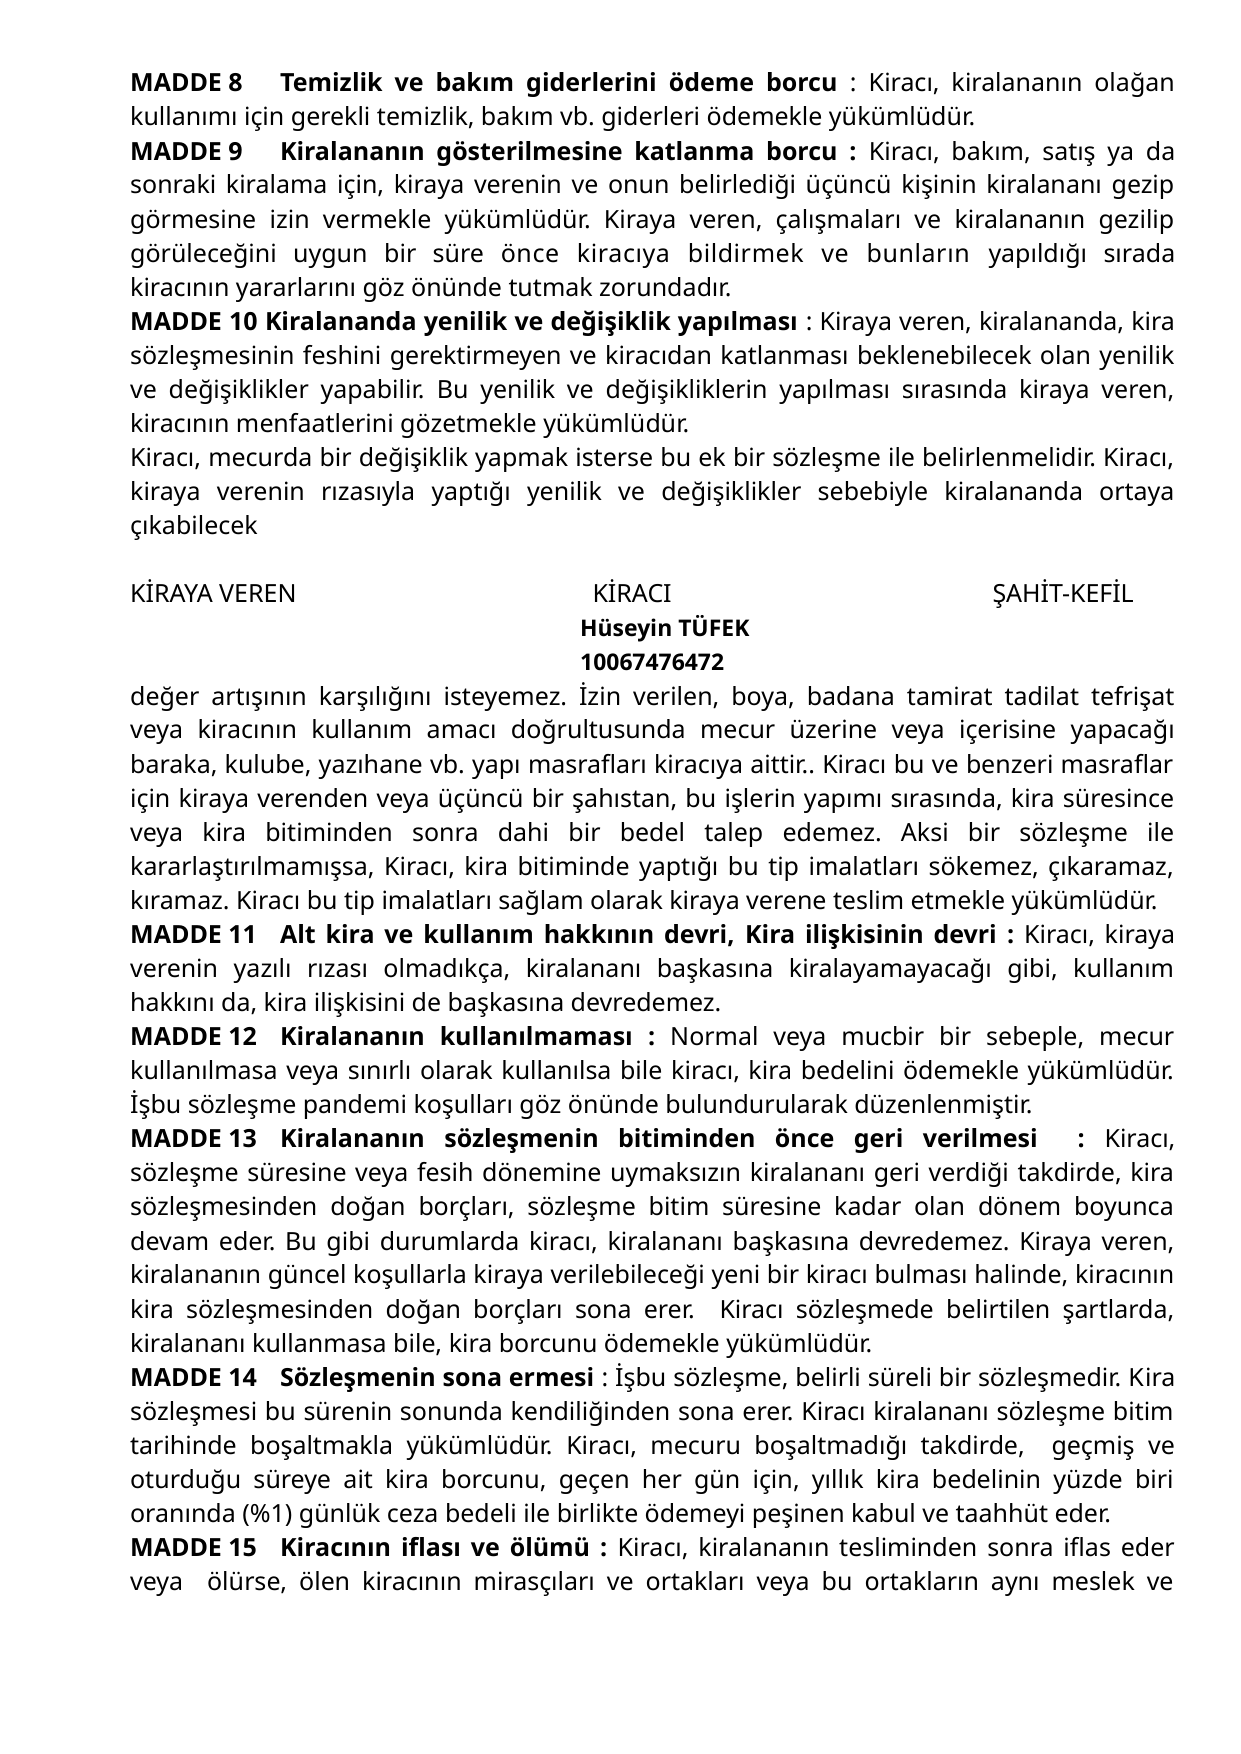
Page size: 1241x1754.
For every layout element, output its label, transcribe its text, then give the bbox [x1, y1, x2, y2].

text MADDE 14 Sözleşmenin sona ermesi : İşbu sözleşme, belirli süreli bir sözleşmedir. Kira sözleşmesi bu sürenin sonunda kendiliğinden sona erer. Kiracı kiralananı sözleşme bitim tarihinde boşaltmakla yükümlüdür. Kiracı, mecuru boşaltmadığı takdirde, geçmiş ve oturduğu süreye ait kira borcunu, geçen her gün için, yıllık kira bedelinin yüzde biri oranında (%1) günlük ceza bedeli ile birlikte ödemeyi peşinen kabul ve taahhüt eder. [130, 1359, 1175, 1530]
text değer artışının karşılığını isteyemez. İzin verilen, boya, badana tamirat tadilat tefrişat veya kiracının kullanım amacı doğrultusunda mecur üzerine veya içerisine yapacağı baraka, kulube, yazıhane vb. yapı masrafları kiracıya aittir.. Kiracı bu ve benzeri masraflar için kiraya verenden veya üçüncü bir şahıstan, bu işlerin yapımı sırasında, kira süresince veya kira bitiminden sonra dahi bir bedel talep edemez. Aksi bir sözleşme ile kararlaştırılmamışsa, Kiracı, kira bitiminde yaptığı bu tip imalatları sökemez, çıkaramaz, kıramaz. Kiracı bu tip imalatları sağlam olarak kiraya verene teslim etmekle yükümlüdür. [130, 678, 1175, 917]
text MADDE 13 Kiralananın sözleşmenin bitiminden önce geri verilmesi : Kiracı, sözleşme süresine veya fesih dönemine uymaksızın kiralananı geri verdiği takdirde, kira sözleşmesinden doğan borçları, sözleşme bitim süresine kadar olan dönem boyunca devam eder. Bu gibi durumlarda kiracı, kiralananı başkasına devredemez. Kiraya veren, kiralananın güncel koşullarla kiraya verilebileceği yeni bir kiracı bulması halinde, kiracının kira sözleşmesinden doğan borçları sona erer. Kiracı sözleşmede belirtilen şartlarda, kiralananı kullanmasa bile, kira borcunu ödemekle yükümlüdür. [130, 1121, 1175, 1359]
text Hüseyin TÜFEK [130, 610, 1175, 644]
text MADDE 15 Kiracının iflası ve ölümü : Kiracı, kiralananın tesliminden sonra iflas eder veya ölürse, ölen kiracının mirasçıları ve ortakları veya bu ortakların aynı meslek ve [130, 1530, 1175, 1598]
text Kiracı, mecurda bir değişiklik yapmak isterse bu ek bir sözleşme ile belirlenmelidir. Kiracı, kiraya verenin rızasıyla yaptığı yenilik ve değişiklikler sebebiyle kiralananda ortaya çıkabilecek [130, 440, 1175, 542]
text MADDE 9 Kiralananın gösterilmesine katlanma borcu : Kiracı, bakım, satış ya da sonraki kiralama için, kiraya verenin ve onun belirlediği üçüncü kişinin kiralananı gezip görmesine izin vermekle yükümlüdür. Kiraya veren, çalışmaları ve kiralananın gezilip görüleceğini uygun bir süre önce kiracıya bildirmek ve bunların yapıldığı sırada kiracının yararlarını göz önünde tutmak zorundadır. [130, 133, 1175, 303]
text 10067476472 [130, 644, 1175, 678]
text MADDE 12 Kiralananın kullanılmaması : Normal veya mucbir bir sebeple, mecur kullanılmasa veya sınırlı olarak kullanılsa bile kiracı, kira bedelini ödemekle yükümlüdür. İşbu sözleşme pandemi koşulları göz önünde bulundurularak düzenlenmiştir. [130, 1019, 1175, 1121]
text KİRAYA VEREN KİRACI ŞAHİT-KEFİL [130, 576, 1175, 610]
text MADDE 8 Temizlik ve bakım giderlerini ödeme borcu : Kiracı, kiralananın olağan kullanımı için gerekli temizlik, bakım vb. giderleri ödemekle yükümlüdür. [130, 65, 1175, 133]
text MADDE 11 Alt kira ve kullanım hakkının devri, Kira ilişkisinin devri : Kiracı, kiraya verenin yazılı rızası olmadıkça, kiralananı başkasına kiralayamayacağı gibi, kullanım hakkını da, kira ilişkisini de başkasına devredemez. [130, 917, 1175, 1019]
text MADDE 10 Kiralananda yenilik ve değişiklik yapılması : Kiraya veren, kiralananda, kira sözleşmesinin feshini gerektirmeyen ve kiracıdan katlanması beklenebilecek olan yenilik ve değişiklikler yapabilir. Bu yenilik ve değişikliklerin yapılması sırasında kiraya veren, kiracının menfaatlerini gözetmekle yükümlüdür. [130, 303, 1175, 440]
